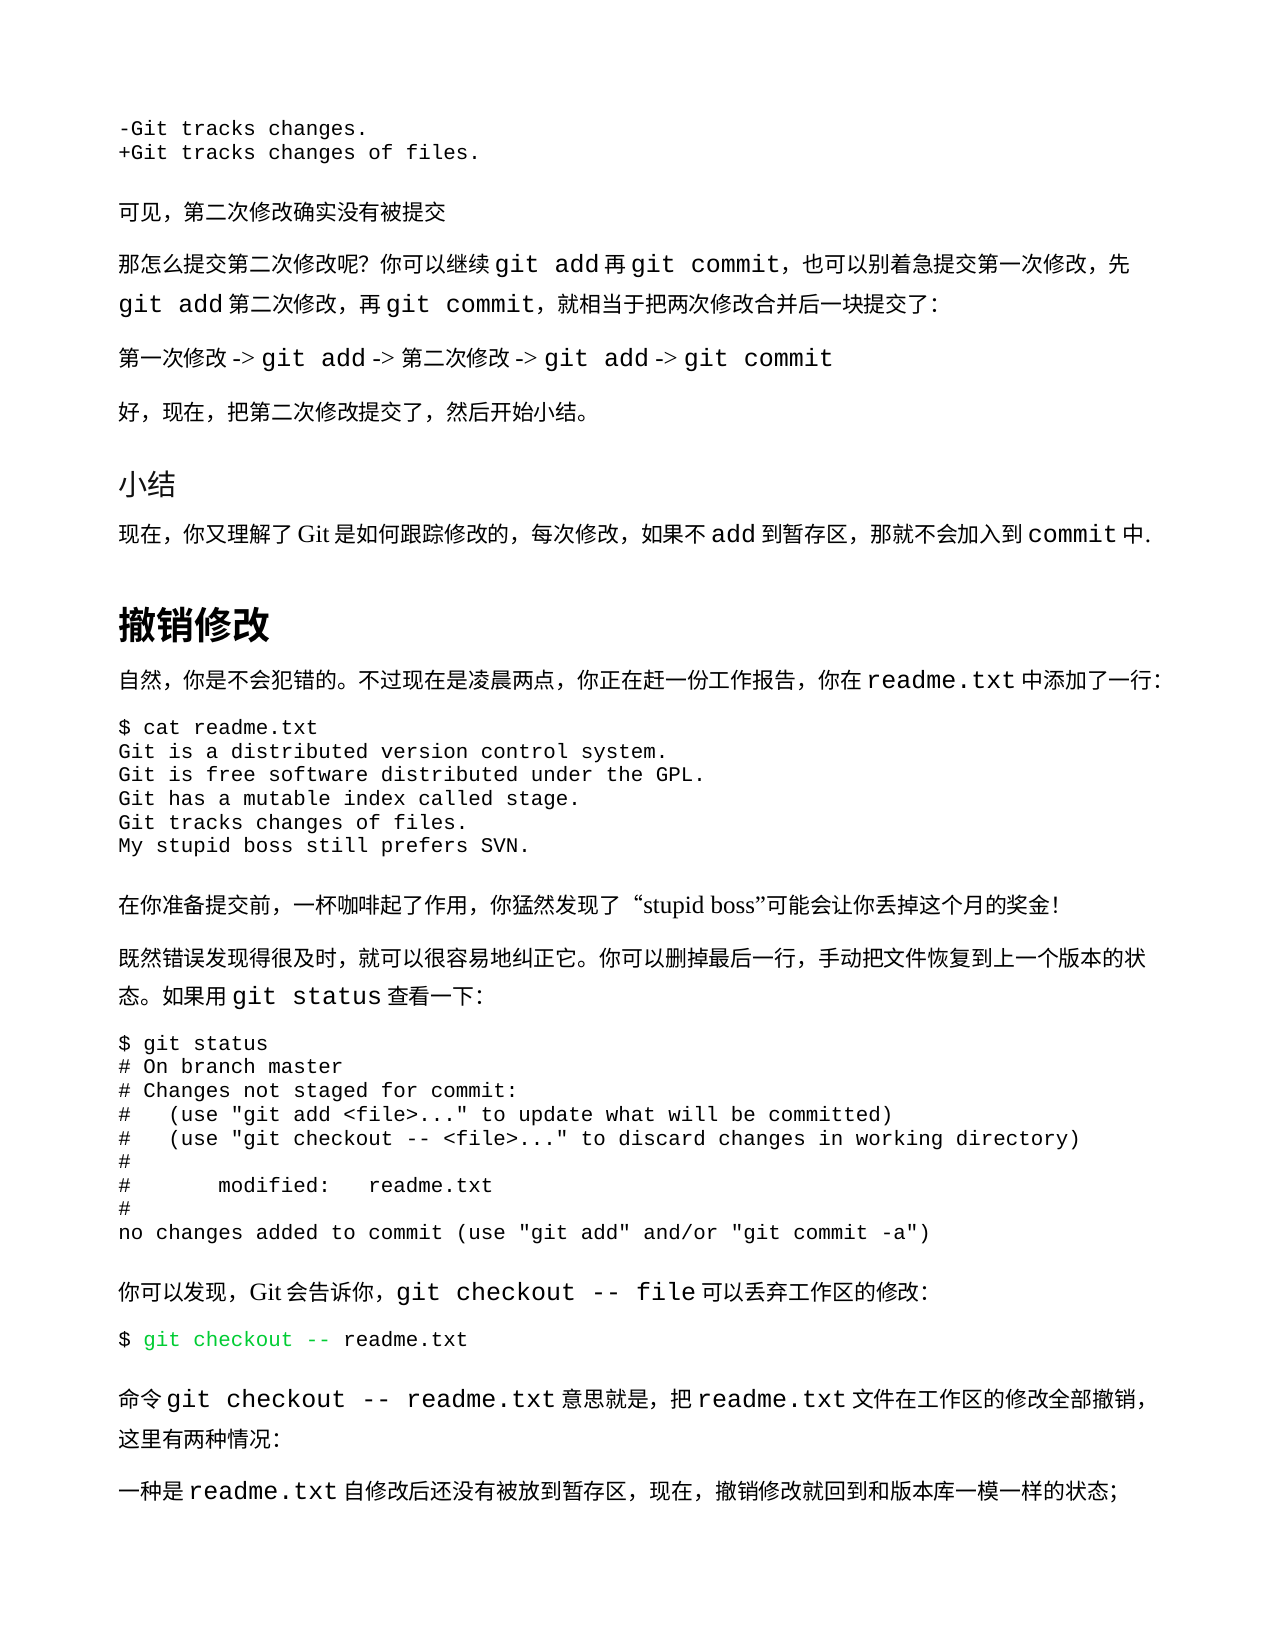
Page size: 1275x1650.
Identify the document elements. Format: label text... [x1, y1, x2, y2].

subtitle 撤销修改 [118, 596, 1157, 651]
text # On branch master [118, 1057, 1157, 1080]
text $ git status [118, 1033, 1157, 1057]
text 命令git checkout -- readme.txt意思就是，把readme.txt文件在工作区的修改全部撤销，这里有两种情况： [118, 1382, 1157, 1453]
text 既然错误发现得很及时，就可以很容易地纠正它。你可以删掉最后一行，手动把文件恢复到上一个版本的状态。如果用git status查看一下： [118, 941, 1157, 1012]
text no changes added to commit (use "git add" and/or "git commit -a") [118, 1222, 1157, 1246]
text Git is free software distributed under the GPL. [118, 764, 1157, 788]
text # Changes not staged for commit: [118, 1080, 1157, 1104]
text # (use "git checkout -- <file>..." to discard changes in working directory) [118, 1127, 1157, 1151]
text My stupid boss still prefers SVN. [118, 835, 1157, 859]
text 第一次修改 -> git add -> 第二次修改 -> git add -> git commit [118, 341, 1157, 373]
text 在你准备提交前，一杯咖啡起了作用，你猛然发现了“stupid boss”可能会让你丢掉这个月的奖金！ [118, 888, 1157, 920]
text Git tracks changes of files. [118, 812, 1157, 835]
text 那怎么提交第二次修改呢？你可以继续git add再git commit，也可以别着急提交第一次修改，先git add第二次修改，再git commit，就相当于把两次修改合并后一块提交了： [118, 247, 1157, 319]
subtitle 小结 [118, 462, 1157, 504]
text $ git checkout -- readme.txt [118, 1329, 1157, 1353]
text # [118, 1151, 1157, 1175]
text 你可以发现，Git会告诉你，git checkout -- file可以丢弃工作区的修改： [118, 1275, 1157, 1308]
text 自然，你是不会犯错的。不过现在是凌晨两点，你正在赶一份工作报告，你在readme.txt中添加了一行： [118, 663, 1157, 696]
text # [118, 1198, 1157, 1222]
text Git has a mutable index called stage. [118, 788, 1157, 812]
text 现在，你又理解了Git是如何跟踪修改的，每次修改，如果不add到暂存区，那就不会加入到commit中. [118, 517, 1157, 549]
text # (use "git add <file>..." to update what will be committed) [118, 1104, 1157, 1127]
text +Git tracks changes of files. [118, 142, 1157, 165]
text 好，现在，把第二次修改提交了，然后开始小结。 [118, 395, 1157, 426]
text $ cat readme.txt [118, 717, 1157, 741]
text 一种是readme.txt自修改后还没有被放到暂存区，现在，撤销修改就回到和版本库一模一样的状态； [118, 1474, 1157, 1507]
text -Git tracks changes. [118, 118, 1157, 142]
text Git is a distributed version control system. [118, 741, 1157, 764]
text # modified: readme.txt [118, 1175, 1157, 1198]
text 可见，第二次修改确实没有被提交 [118, 195, 1157, 227]
